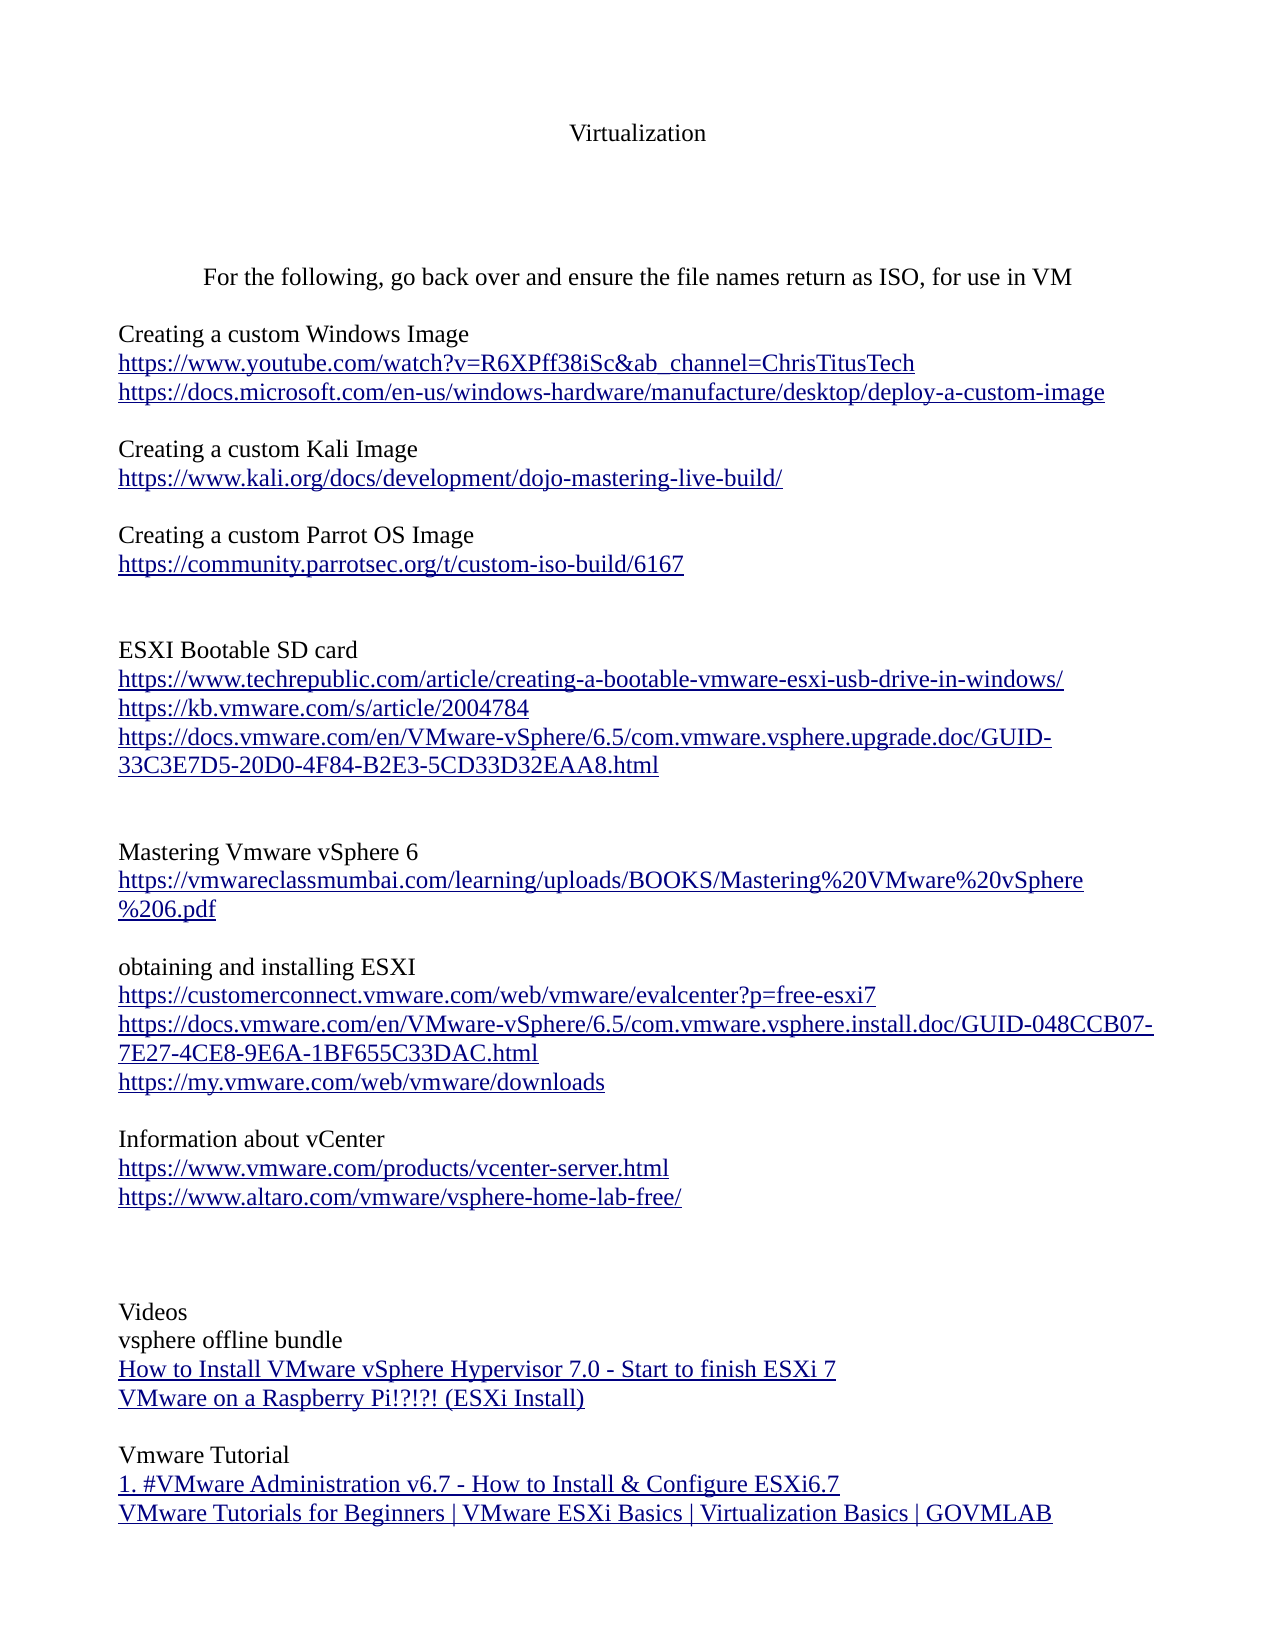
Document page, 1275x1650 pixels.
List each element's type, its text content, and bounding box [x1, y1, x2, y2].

text For the following, go back over and ensure the file names return as ISO, for use in VM [118, 262, 1157, 291]
text https://vmwareclassmumbai.com/learning/uploads/BOOKS/Mastering%20VMware%20vSphere%206.pdf [118, 866, 1157, 923]
text Vmware Tutorial [118, 1441, 1157, 1469]
text https://docs.microsoft.com/en-us/windows-hardware/manufacture/desktop/deploy-a-custom-image [118, 377, 1157, 406]
text VMware Tutorials for Beginners | VMware ESXi Basics | Virtualization Basics | GOVMLAB [118, 1498, 1157, 1527]
text Creating a custom Parrot OS Image [118, 521, 1157, 549]
text https://kb.vmware.com/s/article/2004784 [118, 693, 1157, 722]
text https://community.parrotsec.org/t/custom-iso-build/6167 [118, 549, 1157, 578]
text Creating a custom Windows Image [118, 319, 1157, 348]
text Creating a custom Kali Image [118, 434, 1157, 463]
text https://www.kali.org/docs/development/dojo-mastering-live-build/ [118, 463, 1157, 492]
text Information about vCenter [118, 1124, 1157, 1153]
text https://my.vmware.com/web/vmware/downloads [118, 1067, 1157, 1096]
text Virtualization [118, 118, 1157, 147]
text ESXI Bootable SD card [118, 636, 1157, 664]
text obtaining and installing ESXI [118, 952, 1157, 981]
text https://www.altaro.com/vmware/vsphere-home-lab-free/ [118, 1182, 1157, 1211]
text https://docs.vmware.com/en/VMware-vSphere/6.5/com.vmware.vsphere.upgrade.doc/GUID-33C3E7D5-20D0-4F84-B2E3-5CD33D32EAA8.html [118, 722, 1157, 779]
text Videos [118, 1297, 1157, 1326]
text vsphere offline bundle [118, 1326, 1157, 1354]
text VMware on a Raspberry Pi!?!?! (ESXi Install) [118, 1383, 1157, 1412]
text How to Install VMware vSphere Hypervisor 7.0 - Start to finish ESXi 7 [118, 1354, 1157, 1383]
text Mastering Vmware vSphere 6 [118, 837, 1157, 866]
text https://customerconnect.vmware.com/web/vmware/evalcenter?p=free-esxi7 [118, 981, 1157, 1009]
text 1. #VMware Administration v6.7 - How to Install & Configure ESXi6.7 [118, 1469, 1157, 1498]
text https://www.youtube.com/watch?v=R6XPff38iSc&ab_channel=ChrisTitusTech [118, 348, 1157, 377]
text https://www.vmware.com/products/vcenter-server.html [118, 1153, 1157, 1182]
text https://docs.vmware.com/en/VMware-vSphere/6.5/com.vmware.vsphere.install.doc/GUID-048CCB07-7E27-4CE8-9E6A-1BF655C33DAC.html [118, 1009, 1157, 1067]
text https://www.techrepublic.com/article/creating-a-bootable-vmware-esxi-usb-drive-in-windows/ [118, 664, 1157, 693]
